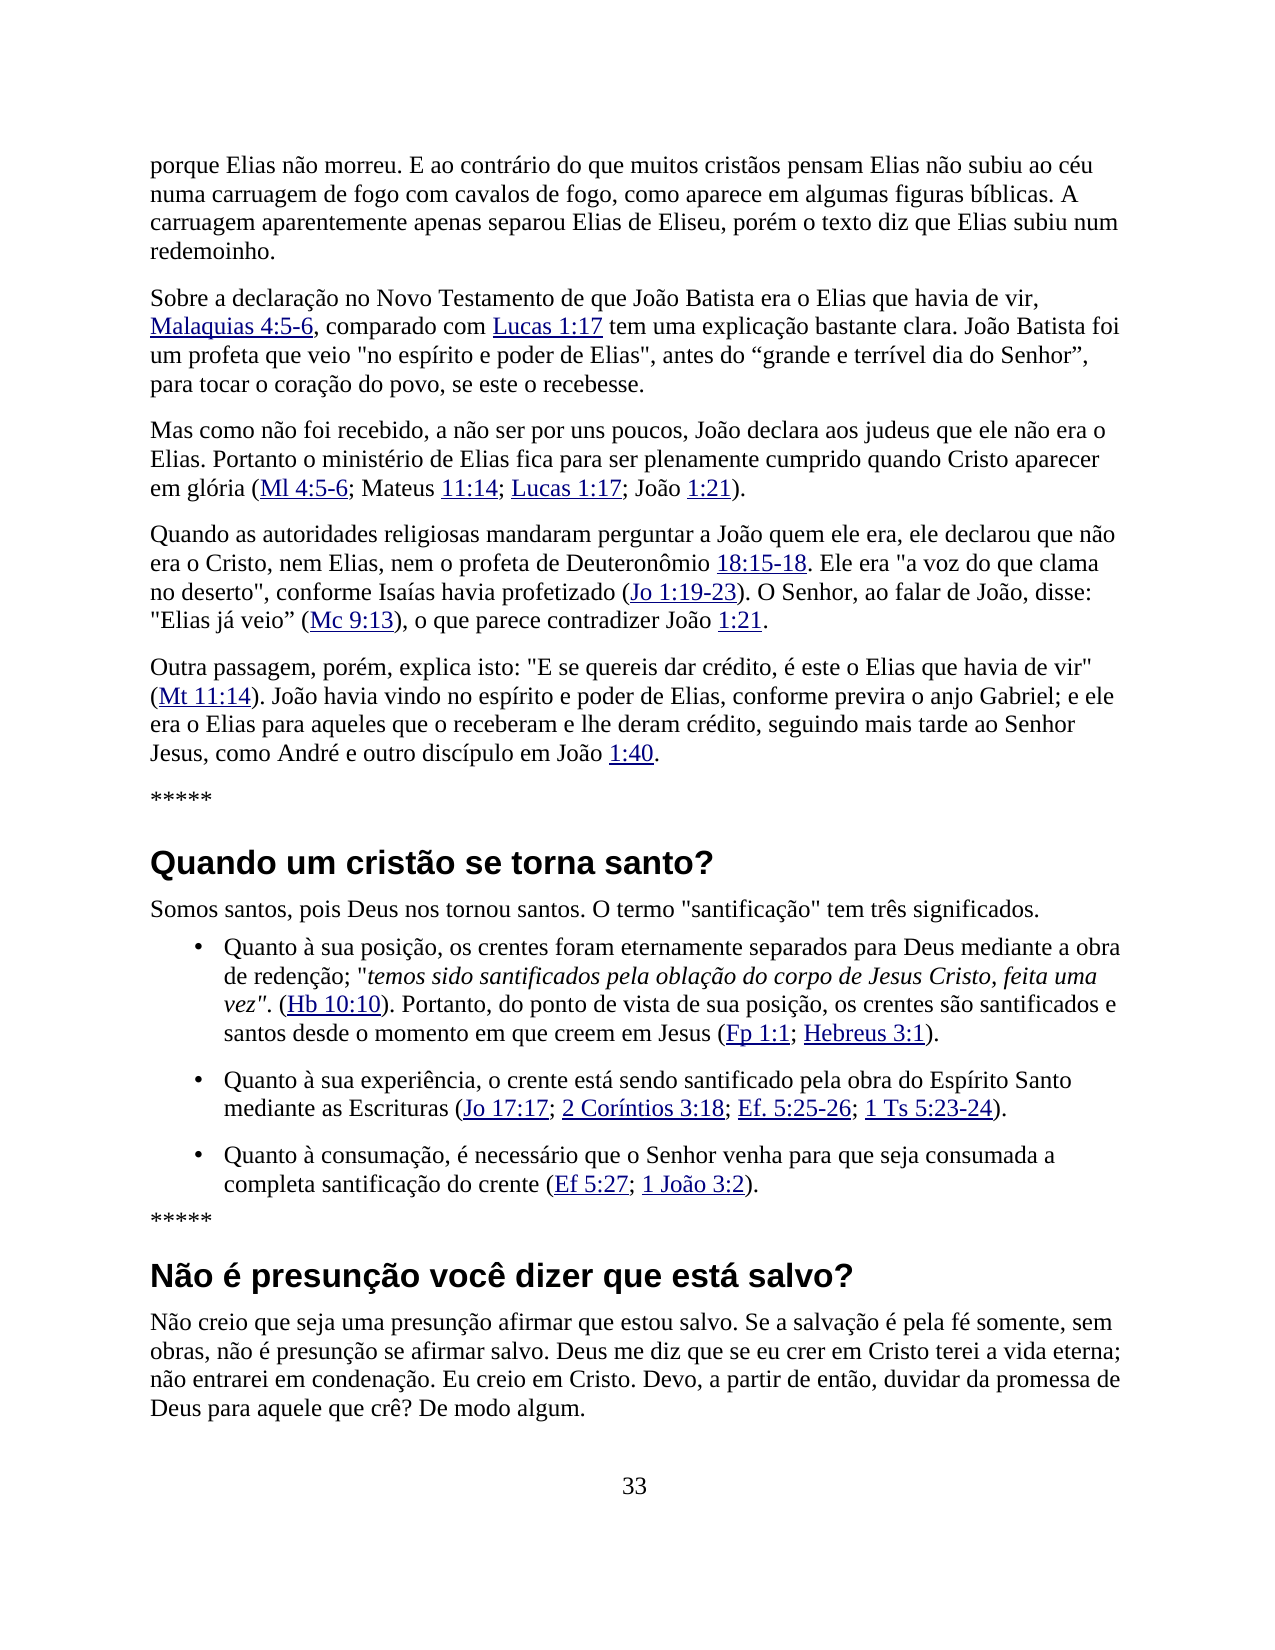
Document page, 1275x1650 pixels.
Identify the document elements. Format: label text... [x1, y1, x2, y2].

text ***** [150, 785, 1125, 813]
list Quanto à sua experiência, o crente está sendo santificado pela obra do Espírito Santo mediante as Escrituras (Jo 17:17; 2 Coríntios 3:18; Ef. 5:25-26; 1 Ts 5:23-24). [194, 1065, 1125, 1122]
subtitle Não é presunção você dizer que está salvo? [150, 1256, 1125, 1294]
subtitle Quando um cristão se torna santo? [150, 843, 1125, 882]
list Quanto à consumação, é necessário que o Senhor venha para que seja consumada a completa santificação do crente (Ef 5:27; 1 João 3:2). [194, 1140, 1125, 1197]
list Quanto à sua posição, os crentes foram eternamente separados para Deus mediante a obra de redenção; "temos sido santificados pela oblação do corpo de Jesus Cristo, feita uma vez". (Hb 10:10). Portanto, do ponto de vista de sua posição, os crentes são santificados e santos desde o momento em que creem em Jesus (Fp 1:1; Hebreus 3:1). [194, 932, 1125, 1047]
text ***** [150, 1206, 1125, 1235]
text Não creio que seja uma presunção afirmar que estou salvo. Se a salvação é pela fé somente, sem obras, não é presunção se afirmar salvo. Deus me diz que se eu crer em Cristo terei a vida eterna; não entrarei em condenação. Eu creio em Cristo. Devo, a partir de então, duvidar da promessa de Deus para aquele que crê? De modo algum. [150, 1307, 1125, 1422]
text Somos santos, pois Deus nos tornou santos. O termo "santificação" tem três significados. [150, 894, 1125, 923]
text Quando as autoridades religiosas mandaram perguntar a João quem ele era, ele declarou que não era o Cristo, nem Elias, nem o profeta de Deuteronômio 18:15-18. Ele era "a voz do que clama no deserto", conforme Isaías havia profetizado (Jo 1:19-23). O Senhor, ao falar de João, disse: "Elias já veio” (Mc 9:13), o que parece contradizer João 1:21. [150, 519, 1125, 634]
text porque Elias não morreu. E ao contrário do que muitos cristãos pensam Elias não subiu ao céu numa carruagem de fogo com cavalos de fogo, como aparece em algumas figuras bíblicas. A carruagem aparentemente apenas separou Elias de Eliseu, porém o texto diz que Elias subiu num redemoinho. [150, 150, 1125, 265]
text Outra passagem, porém, explica isto: "E se quereis dar crédito, é este o Elias que havia de vir" (Mt 11:14). João havia vindo no espírito e poder de Elias, conforme previra o anjo Gabriel; e ele era o Elias para aqueles que o receberam e lhe deram crédito, seguindo mais tarde ao Senhor Jesus, como André e outro discípulo em João 1:40. [150, 652, 1125, 767]
text Sobre a declaração no Novo Testamento de que João Batista era o Elias que havia de vir, Malaquias 4:5-6, comparado com Lucas 1:17 tem uma explicação bastante clara. João Batista foi um profeta que veio "no espírito e poder de Elias", antes do “grande e terrível dia do Senhor”, para tocar o coração do povo, se este o recebesse. [150, 283, 1125, 398]
text Mas como não foi recebido, a não ser por uns poucos, João declara aos judeus que ele não era o Elias. Portanto o ministério de Elias fica para ser plenamente cumprido quando Cristo aparecer em glória (Ml 4:5-6; Mateus 11:14; Lucas 1:17; João 1:21). [150, 415, 1125, 502]
